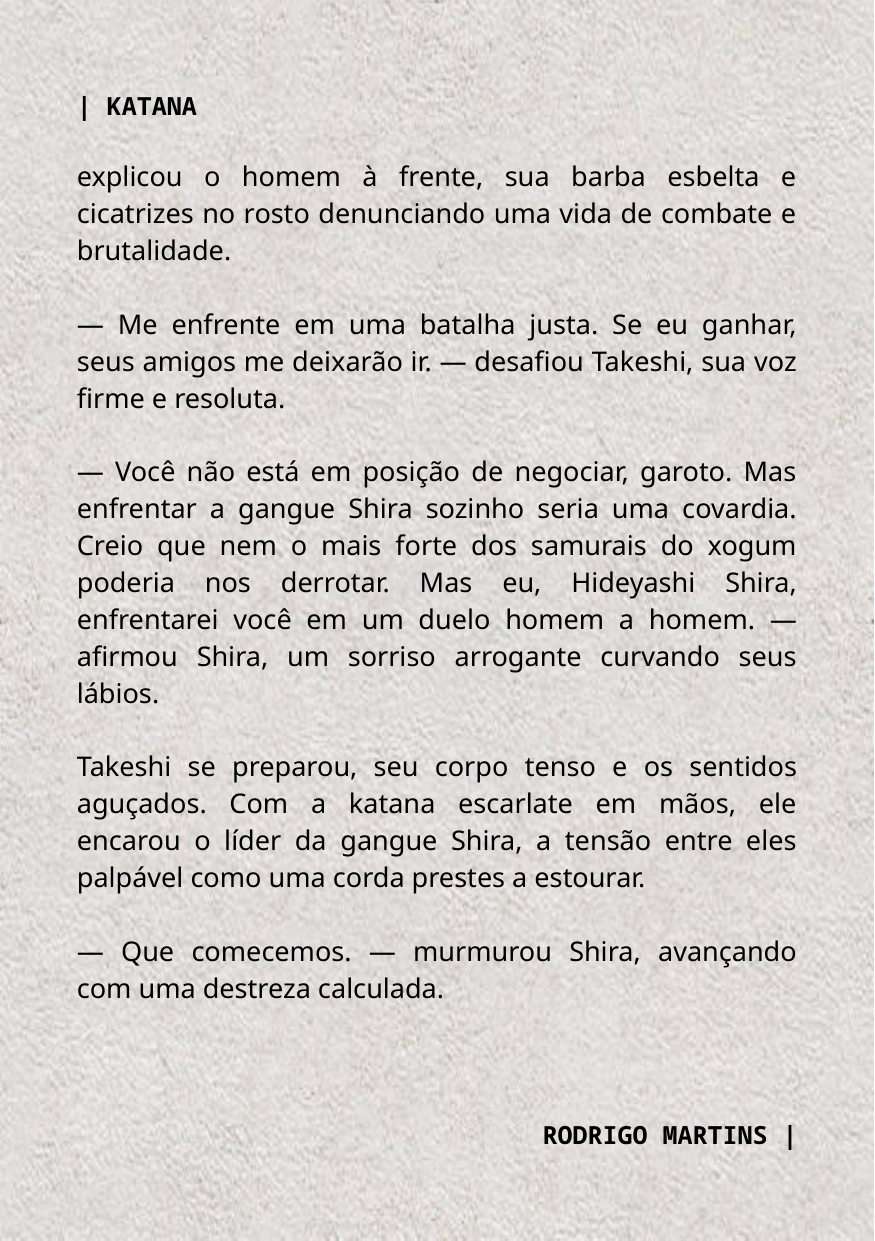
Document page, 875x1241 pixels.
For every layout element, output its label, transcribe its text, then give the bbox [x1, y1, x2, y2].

text — Que comecemos. — murmurou Shira, avançando com uma destreza calculada. [74, 932, 800, 1006]
text — Você não está em posição de negociar, garoto. Mas enfrentar a gangue Shira sozinho seria uma covardia. Creio que nem o mais forte dos samurais do xogum poderia nos derrotar. Mas eu, Hideyashi Shira, enfrentarei você em um duelo homem a homem. — afirmou Shira, um sorriso arrogante curvando seus lábios. [74, 453, 800, 711]
text — Me enfrente em uma batalha justa. Se eu ganhar, seus amigos me deixarão ir. — desafiou Takeshi, sua voz firme e resoluta. [74, 305, 800, 416]
text explicou o homem à frente, sua barba esbelta e cicatrizes no rosto denunciando uma vida de combate e brutalidade. [74, 155, 800, 268]
text Takeshi se preparou, seu corpo tenso e os sentidos aguçados. Com a katana escarlate em mãos, ele encarou o líder da gangue Shira, a tensão entre eles palpável como uma corda prestes a estourar. [74, 748, 800, 895]
picture [0, 0, 874, 1241]
